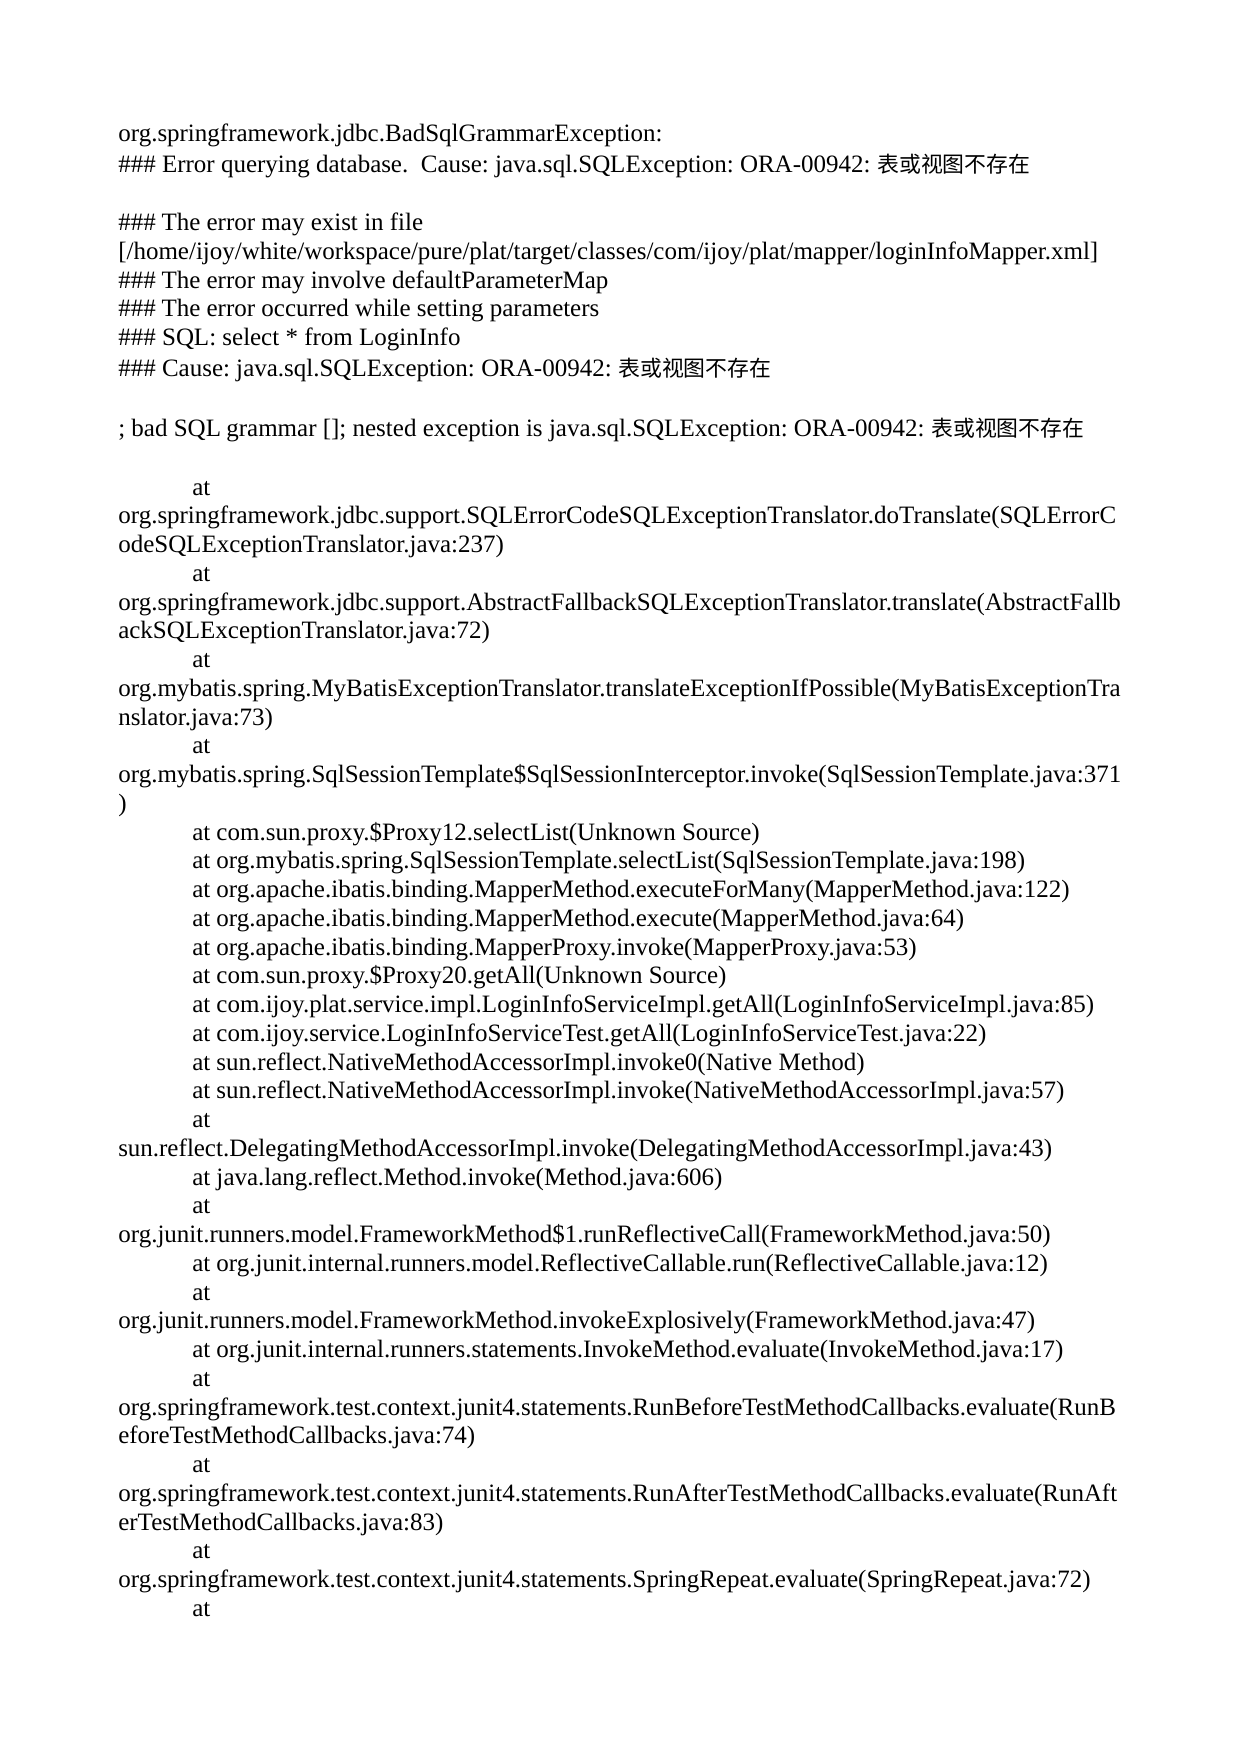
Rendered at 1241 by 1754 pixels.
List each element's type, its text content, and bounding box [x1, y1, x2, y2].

text ### The error may involve defaultParameterMap [118, 265, 1122, 293]
text at org.mybatis.spring.SqlSessionTemplate$SqlSessionInterceptor.invoke(SqlSessionTemplate.java:371) [118, 731, 1122, 817]
text at org.junit.runners.model.FrameworkMethod.invokeExplosively(FrameworkMethod.java:47) [118, 1277, 1122, 1334]
text at sun.reflect.DelegatingMethodAccessorImpl.invoke(DelegatingMethodAccessorImpl.java:43) [118, 1104, 1122, 1162]
text at org.springframework.jdbc.support.SQLErrorCodeSQLExceptionTranslator.doTranslate(SQLErrorCodeSQLExceptionTranslator.java:237) [118, 472, 1122, 558]
text at org.springframework.jdbc.support.AbstractFallbackSQLExceptionTranslator.translate(AbstractFallbackSQLExceptionTranslator.java:72) [118, 558, 1122, 644]
text ### SQL: select * from LoginInfo [118, 322, 1122, 351]
text at org.apache.ibatis.binding.MapperProxy.invoke(MapperProxy.java:53) [118, 932, 1122, 961]
text at org.apache.ibatis.binding.MapperMethod.executeForMany(MapperMethod.java:122) [118, 874, 1122, 903]
text ### Error querying database. Cause: java.sql.SQLException: ORA-00942: 表或视图不存在 [118, 147, 1122, 178]
text at org.springframework.test.context.junit4.statements.SpringRepeat.evaluate(SpringRepeat.java:72) [118, 1536, 1122, 1593]
text at org.mybatis.spring.SqlSessionTemplate.selectList(SqlSessionTemplate.java:198) [118, 846, 1122, 874]
text at com.sun.proxy.$Proxy20.getAll(Unknown Source) [118, 961, 1122, 989]
text org.springframework.jdbc.BadSqlGrammarException: [118, 118, 1122, 147]
text ### Cause: java.sql.SQLException: ORA-00942: 表或视图不存在 [118, 351, 1122, 383]
text at org.springframework.test.context.junit4.statements.RunBeforeTestMethodCallbacks.evaluate(RunBeforeTestMethodCallbacks.java:74) [118, 1363, 1122, 1449]
text at org.springframework.test.context.junit4.statements.RunAfterTestMethodCallbacks.evaluate(RunAfterTestMethodCallbacks.java:83) [118, 1449, 1122, 1536]
text at sun.reflect.NativeMethodAccessorImpl.invoke0(Native Method) [118, 1047, 1122, 1076]
text at sun.reflect.NativeMethodAccessorImpl.invoke(NativeMethodAccessorImpl.java:57) [118, 1076, 1122, 1104]
text at com.ijoy.service.LoginInfoServiceTest.getAll(LoginInfoServiceTest.java:22) [118, 1018, 1122, 1047]
text at com.sun.proxy.$Proxy12.selectList(Unknown Source) [118, 817, 1122, 846]
text at org.mybatis.spring.MyBatisExceptionTranslator.translateExceptionIfPossible(MyBatisExceptionTranslator.java:73) [118, 644, 1122, 731]
text at com.ijoy.plat.service.impl.LoginInfoServiceImpl.getAll(LoginInfoServiceImpl.java:85) [118, 989, 1122, 1018]
text at org.apache.ibatis.binding.MapperMethod.execute(MapperMethod.java:64) [118, 903, 1122, 932]
text ### The error may exist in file [/home/ijoy/white/workspace/pure/plat/target/classes/com/ijoy/plat/mapper/loginInfoMapper.xml] [118, 207, 1122, 265]
text at java.lang.reflect.Method.invoke(Method.java:606) [118, 1162, 1122, 1191]
text at [118, 1593, 1122, 1622]
text ; bad SQL grammar []; nested exception is java.sql.SQLException: ORA-00942: 表或视图不存在 [118, 411, 1122, 443]
text at org.junit.internal.runners.statements.InvokeMethod.evaluate(InvokeMethod.java:17) [118, 1334, 1122, 1363]
text at org.junit.runners.model.FrameworkMethod$1.runReflectiveCall(FrameworkMethod.java:50) [118, 1191, 1122, 1248]
text ### The error occurred while setting parameters [118, 293, 1122, 322]
text at org.junit.internal.runners.model.ReflectiveCallable.run(ReflectiveCallable.java:12) [118, 1248, 1122, 1277]
